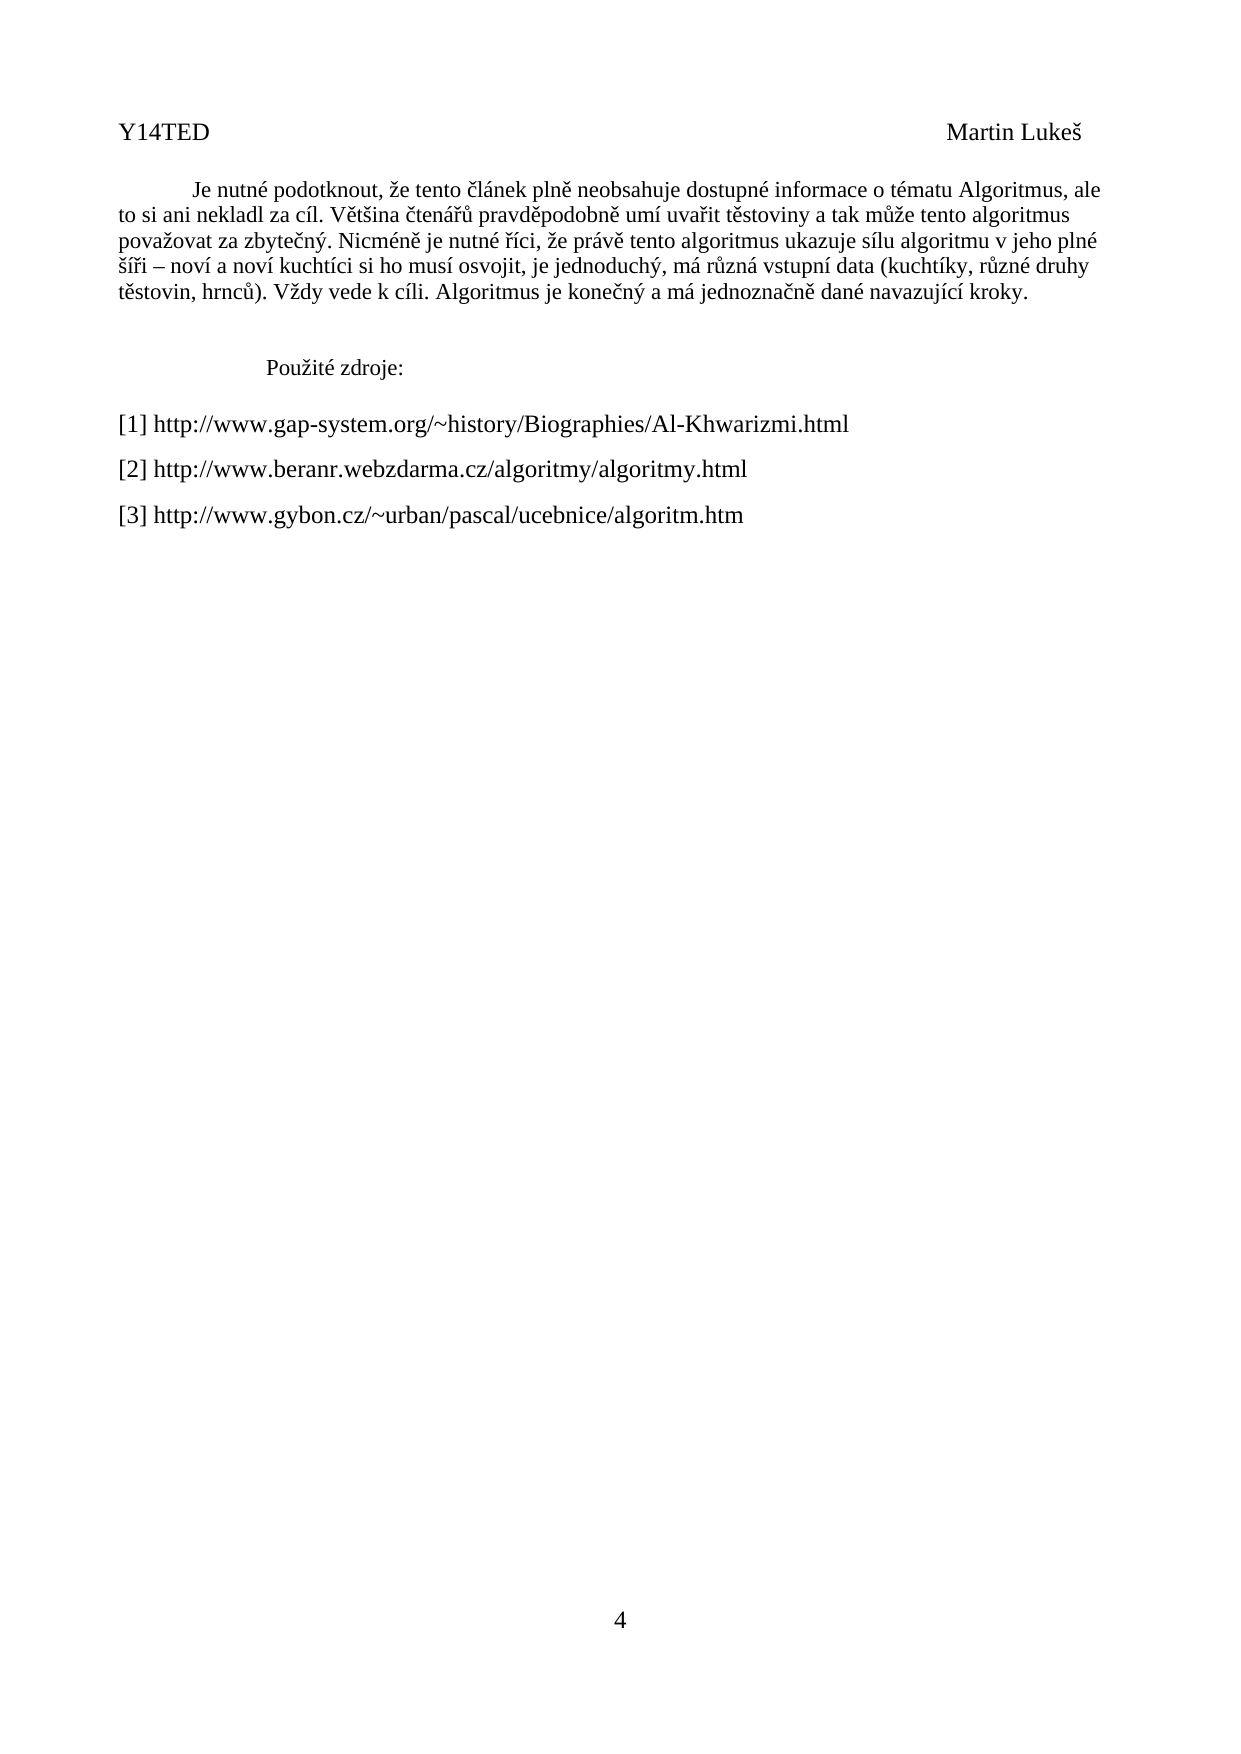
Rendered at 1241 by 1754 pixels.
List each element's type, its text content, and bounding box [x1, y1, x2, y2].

text Je nutné podotknout, že tento článek plně neobsahuje dostupné informace o tématu Algoritmus, ale to si ani nekladl za cíl. Většina čtenářů pravděpodobně umí uvařit těstoviny a tak může tento algoritmus považovat za zbytečný. Nicméně je nutné říci, že právě tento algoritmus ukazuje sílu algoritmu v jeho plné šíři – noví a noví kuchtíci si ho musí osvojit, je jednoduchý, má různá vstupní data (kuchtíky, různé druhy těstovin, hrnců). Vždy vede k cíli. Algoritmus je konečný a má jednoznačně dané navazující kroky. [118, 177, 1122, 304]
text [1] http://www.gap-system.org/~history/Biographies/Al-Khwarizmi.html [118, 410, 1122, 438]
text Použité zdroje: [118, 355, 1122, 380]
text [2] http://www.beranr.webzdarma.cz/algoritmy/algoritmy.html [118, 455, 1122, 483]
text [3] http://www.gybon.cz/~urban/pascal/ucebnice/algoritm.htm [118, 501, 1122, 528]
